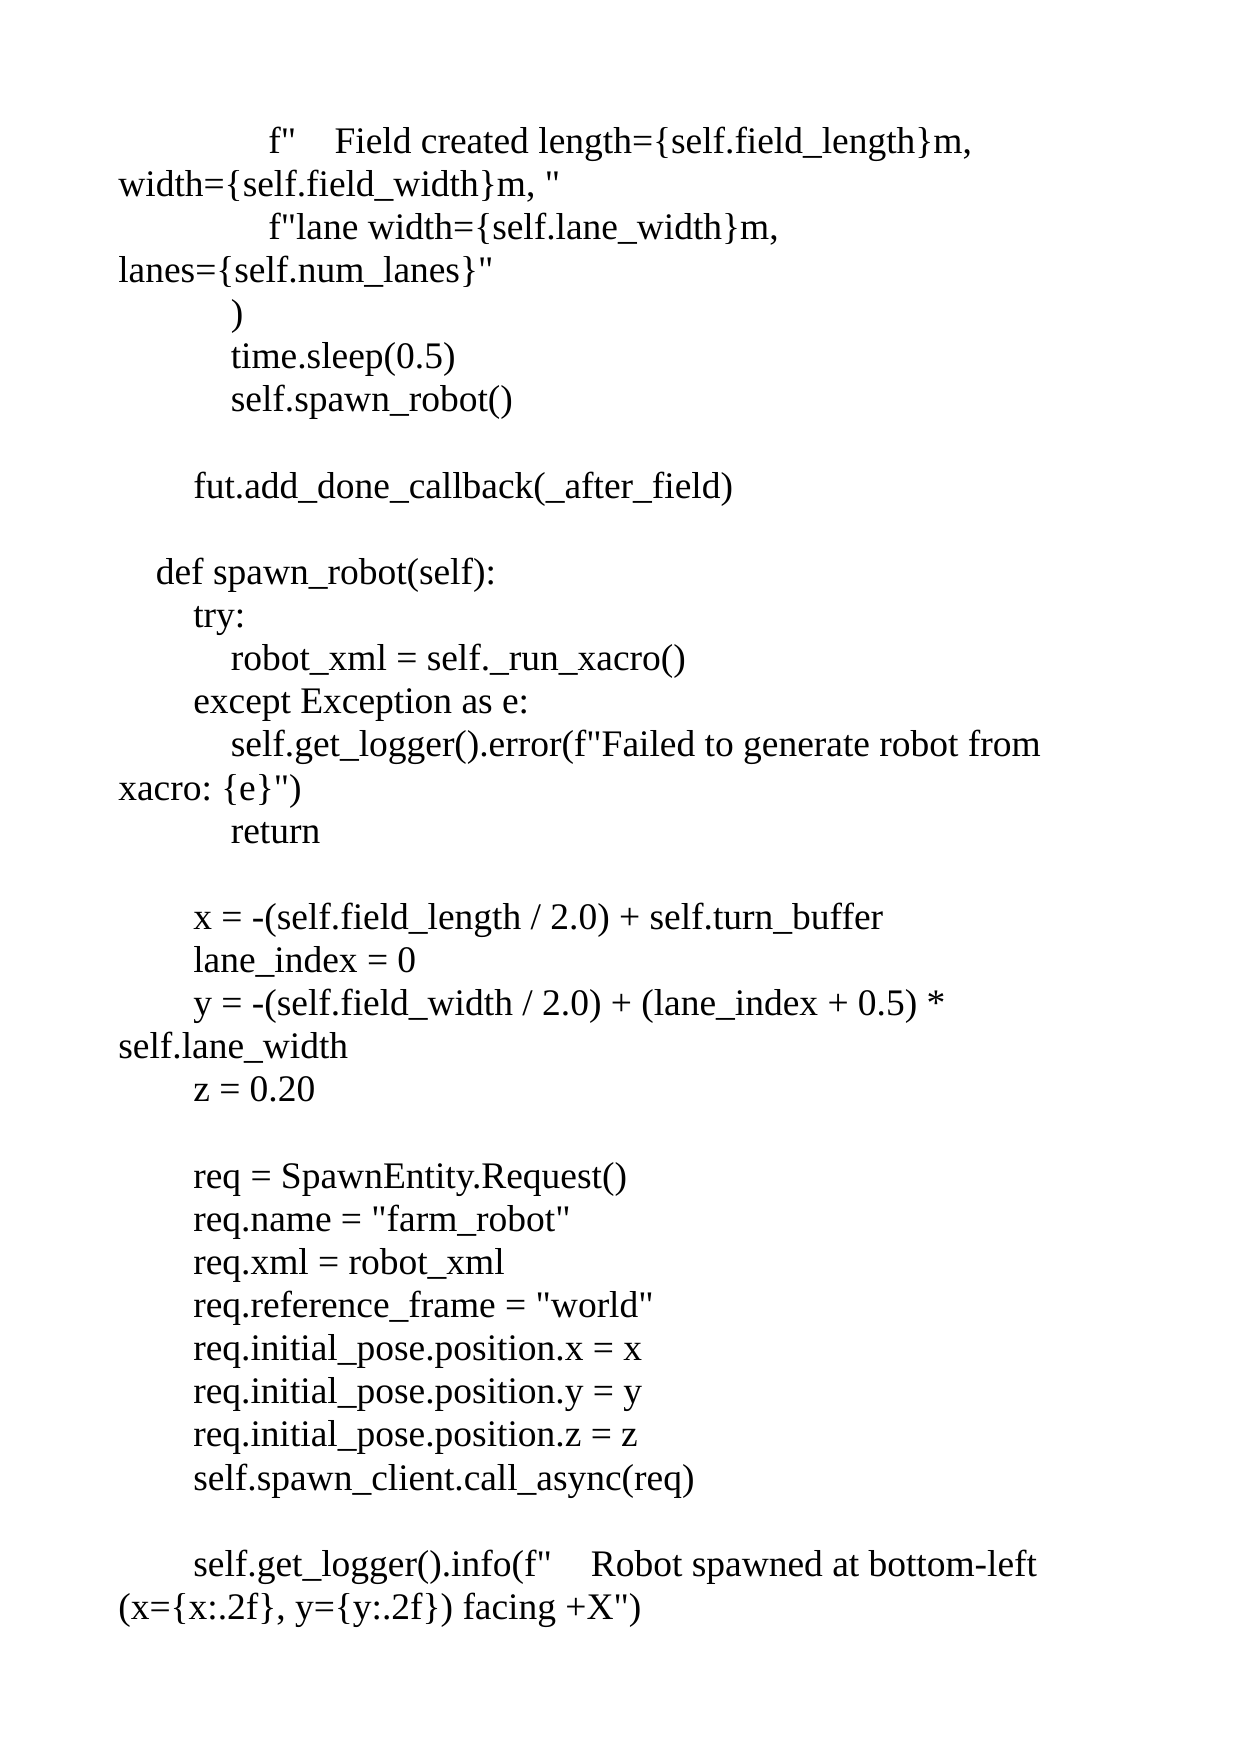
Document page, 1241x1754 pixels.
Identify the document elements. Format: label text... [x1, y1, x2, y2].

text self.get_logger().error(f"Failed to generate robot from xacro: {e}") [118, 722, 1122, 808]
text ) [118, 291, 1122, 334]
text req.xml = robot_xml [118, 1239, 1122, 1282]
text self.get_logger().info(f"🤖 Robot spawned at bottom-left (x={x:.2f}, y={y:.2f}) facing +X") [118, 1541, 1122, 1627]
text except Exception as e: [118, 679, 1122, 722]
text f"✅ Field created length={self.field_length}m, width={self.field_width}m, " [118, 118, 1122, 204]
text x = -(self.field_length / 2.0) + self.turn_buffer [118, 894, 1122, 937]
text req.initial_pose.position.z = z [118, 1412, 1122, 1455]
text return [118, 808, 1122, 851]
text req = SpawnEntity.Request() [118, 1153, 1122, 1196]
text req.initial_pose.position.x = x [118, 1326, 1122, 1369]
text z = 0.20 [118, 1067, 1122, 1110]
text robot_xml = self._run_xacro() [118, 636, 1122, 679]
text self.spawn_robot() [118, 377, 1122, 420]
text req.initial_pose.position.y = y [118, 1369, 1122, 1412]
text self.spawn_client.call_async(req) [118, 1455, 1122, 1498]
text fut.add_done_callback(_after_field) [118, 463, 1122, 506]
text def spawn_robot(self): [118, 549, 1122, 592]
text time.sleep(0.5) [118, 334, 1122, 377]
text y = -(self.field_width / 2.0) + (lane_index + 0.5) * self.lane_width [118, 981, 1122, 1067]
text f"lane width={self.lane_width}m, lanes={self.num_lanes}" [118, 204, 1122, 291]
text req.reference_frame = "world" [118, 1282, 1122, 1326]
text try: [118, 592, 1122, 636]
text lane_index = 0 [118, 937, 1122, 981]
text req.name = "farm_robot" [118, 1196, 1122, 1239]
